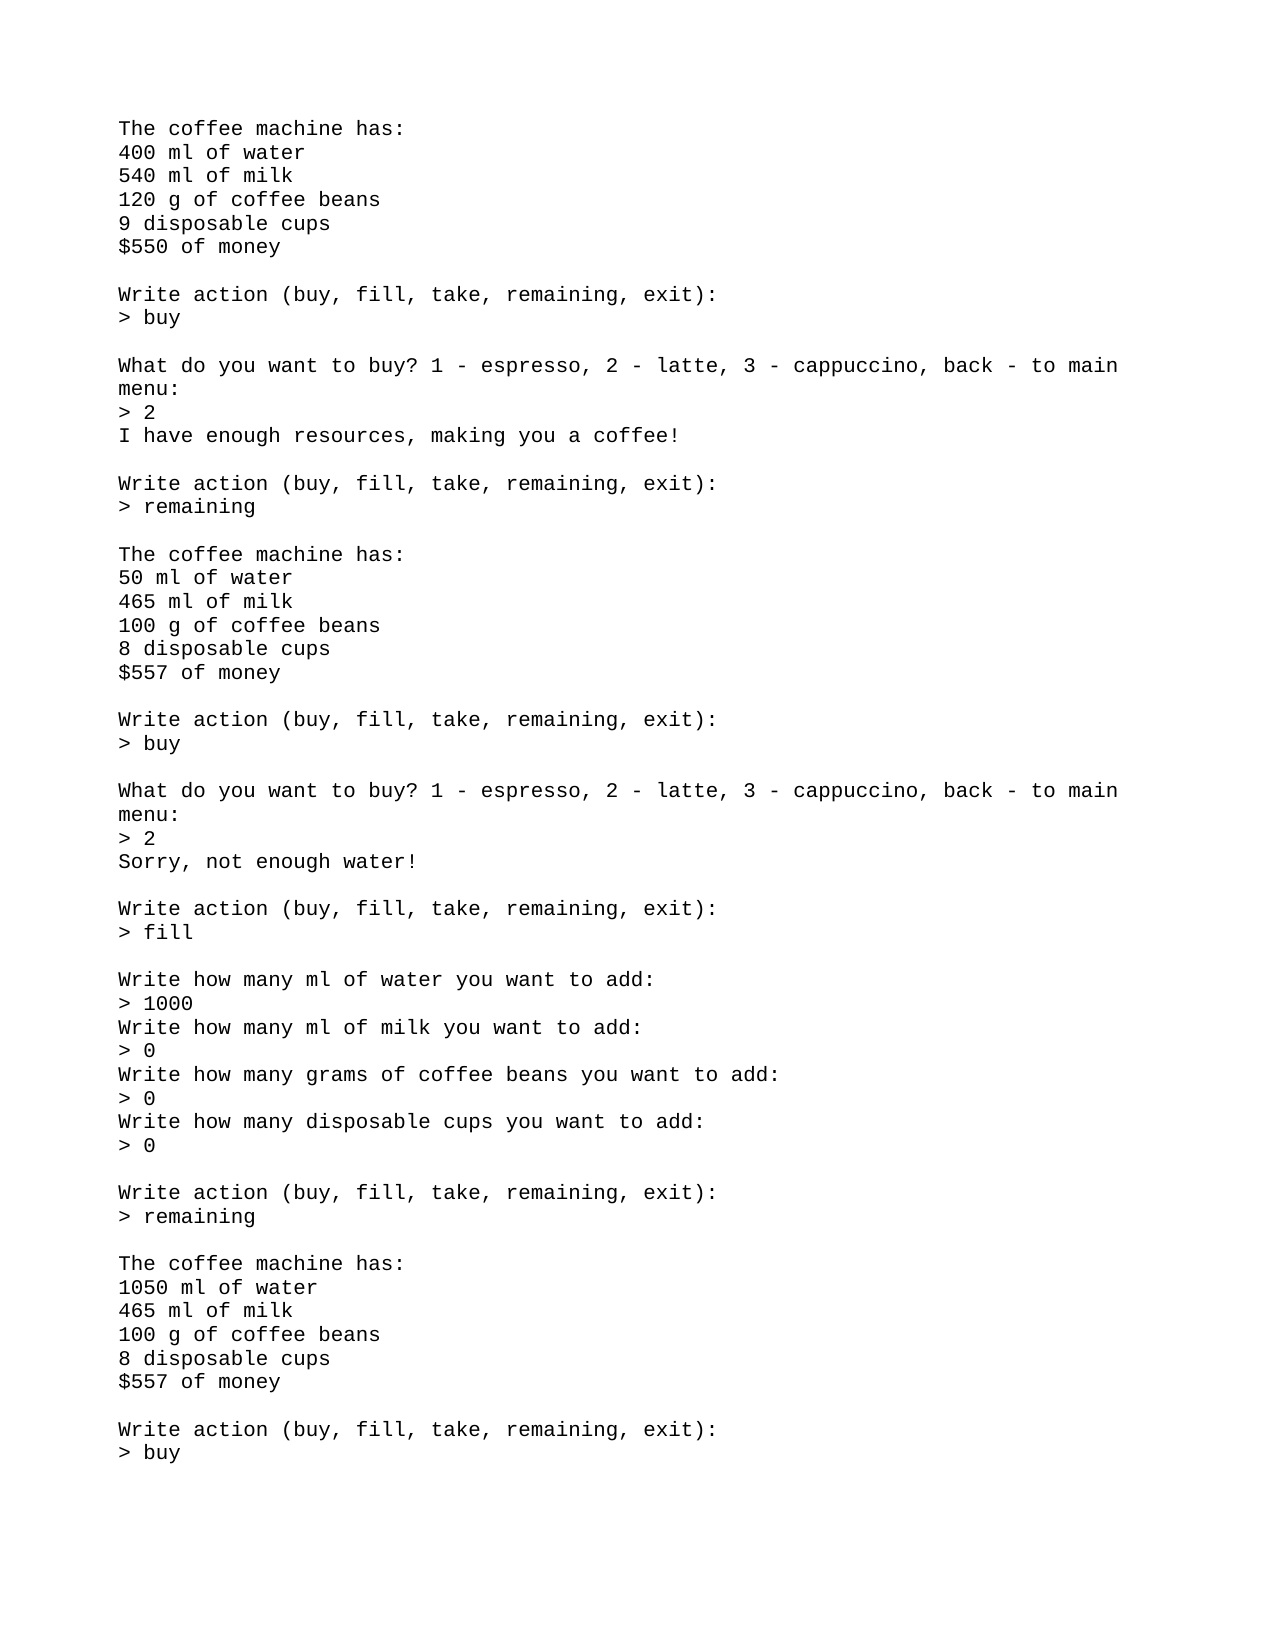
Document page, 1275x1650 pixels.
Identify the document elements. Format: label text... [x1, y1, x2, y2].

text Write how many ml of milk you want to add: [118, 1017, 1157, 1040]
text > buy [118, 307, 1157, 331]
text What do you want to buy? 1 - espresso, 2 - latte, 3 - cappuccino, back - to main menu: [118, 780, 1157, 827]
text Write action (buy, fill, take, remaining, exit): [118, 1419, 1157, 1442]
text What do you want to buy? 1 - espresso, 2 - latte, 3 - cappuccino, back - to main menu: [118, 354, 1157, 402]
text > remaining [118, 496, 1157, 520]
text Write action (buy, fill, take, remaining, exit): [118, 898, 1157, 922]
text The coffee machine has: [118, 118, 1157, 142]
text > 1000 [118, 993, 1157, 1017]
text 50 ml of water [118, 567, 1157, 591]
text 100 g of coffee beans [118, 615, 1157, 638]
text 465 ml of milk [118, 1300, 1157, 1324]
text Write how many grams of coffee beans you want to add: [118, 1064, 1157, 1088]
text Write action (buy, fill, take, remaining, exit): [118, 709, 1157, 733]
text > buy [118, 1442, 1157, 1466]
text Sorry, not enough water! [118, 851, 1157, 875]
text > 2 [118, 827, 1157, 851]
text 1050 ml of water [118, 1277, 1157, 1300]
text Write action (buy, fill, take, remaining, exit): [118, 1182, 1157, 1206]
text The coffee machine has: [118, 544, 1157, 567]
text The coffee machine has: [118, 1253, 1157, 1277]
text 120 g of coffee beans [118, 189, 1157, 213]
text > 2 [118, 402, 1157, 426]
text $557 of money [118, 1371, 1157, 1395]
text > 0 [118, 1135, 1157, 1158]
text 540 ml of milk [118, 165, 1157, 189]
text Write action (buy, fill, take, remaining, exit): [118, 473, 1157, 496]
text 100 g of coffee beans [118, 1324, 1157, 1348]
text > 0 [118, 1088, 1157, 1111]
text Write action (buy, fill, take, remaining, exit): [118, 284, 1157, 307]
text 400 ml of water [118, 142, 1157, 165]
text Write how many disposable cups you want to add: [118, 1111, 1157, 1135]
text > fill [118, 922, 1157, 946]
text 465 ml of milk [118, 591, 1157, 615]
text I have enough resources, making you a coffee! [118, 426, 1157, 449]
text > remaining [118, 1206, 1157, 1229]
text 8 disposable cups [118, 638, 1157, 662]
text > buy [118, 733, 1157, 757]
text 8 disposable cups [118, 1348, 1157, 1371]
text $550 of money [118, 236, 1157, 260]
text Write how many ml of water you want to add: [118, 969, 1157, 993]
text > 0 [118, 1040, 1157, 1064]
text 9 disposable cups [118, 213, 1157, 236]
text $557 of money [118, 662, 1157, 686]
